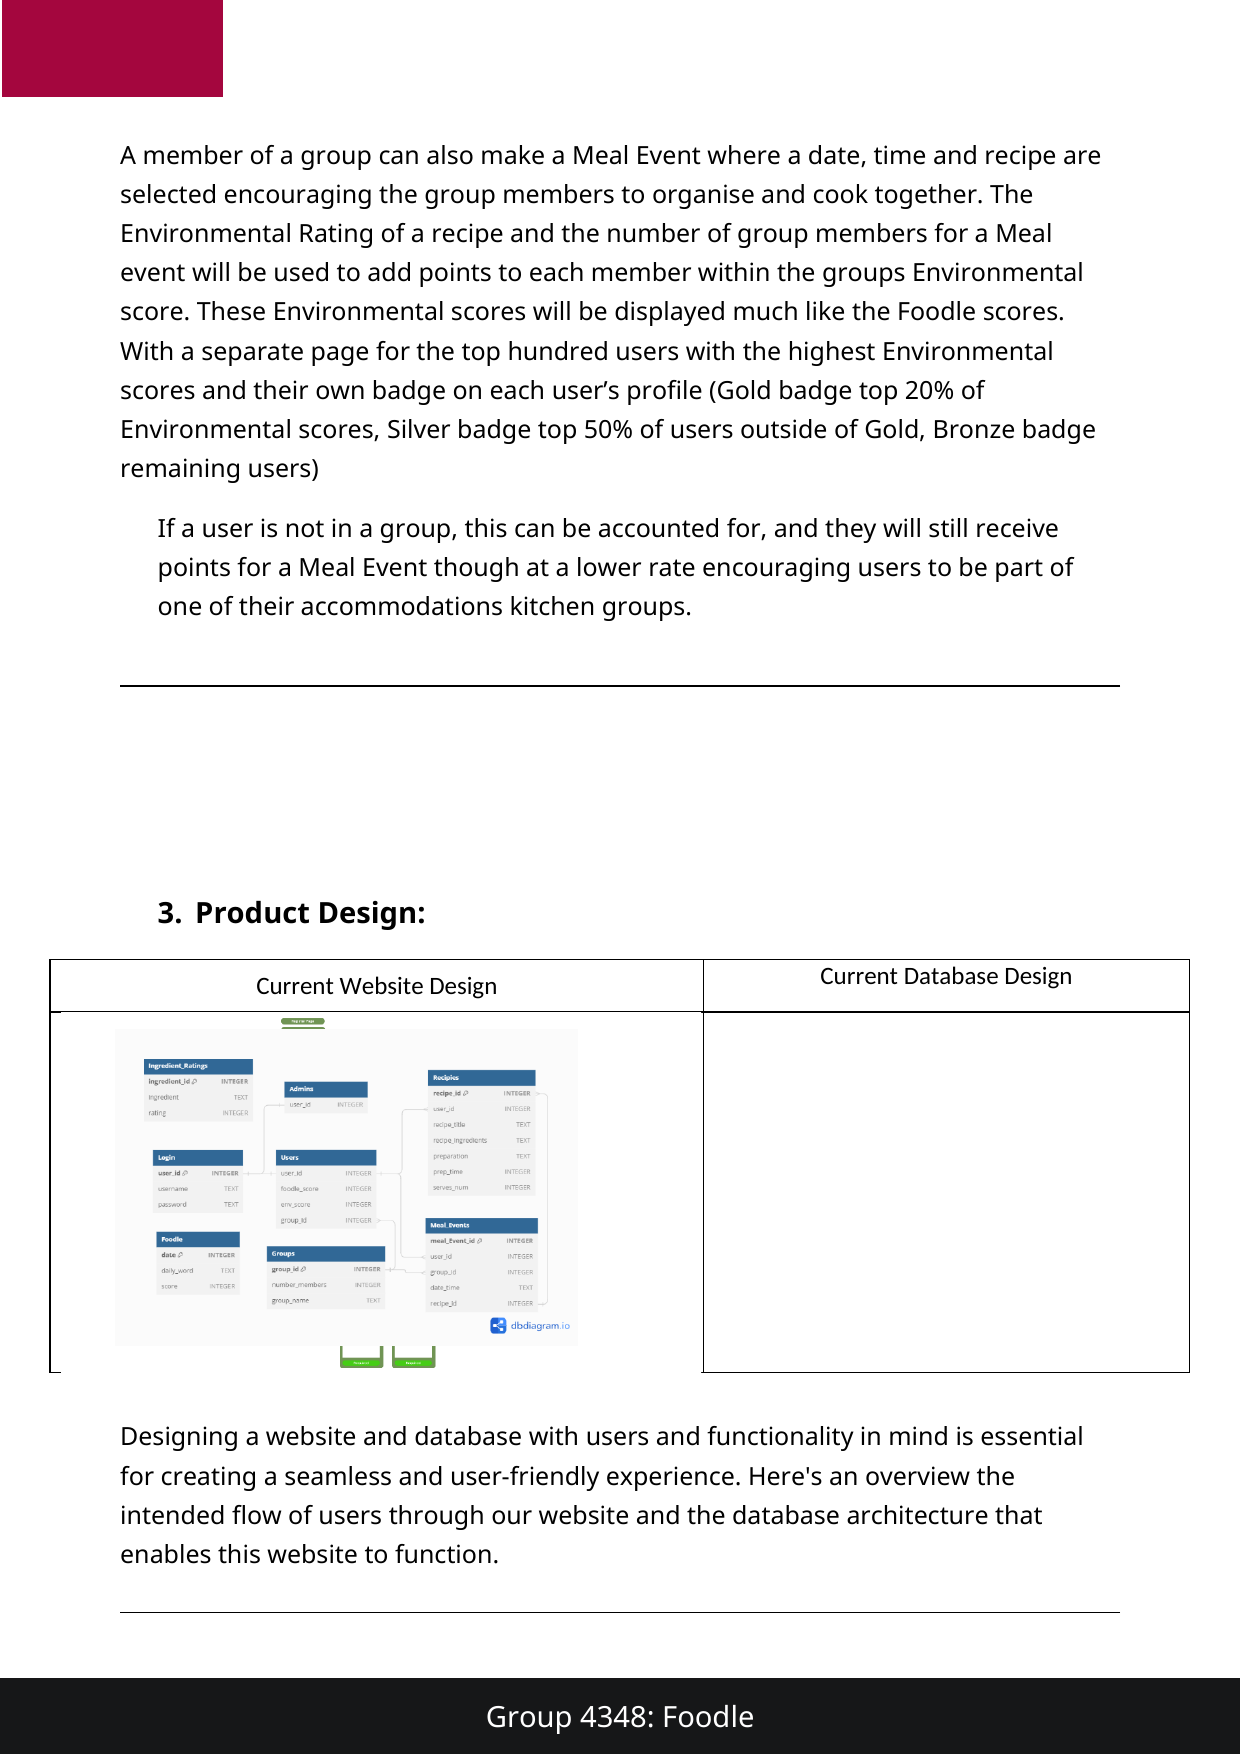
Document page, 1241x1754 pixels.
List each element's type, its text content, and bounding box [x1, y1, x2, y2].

table_cell [51, 1013, 61, 1372]
list Product Design: [157, 893, 1120, 932]
text A member of a group can also make a Meal Event where a date, time and recipe are selected encouraging the group members to organise and cook together. The Environmental Rating of a recipe and the number of group members for a Meal event will be used to add points to each member within the groups Environmental score. These Environmental scores will be displayed much like the Foodle scores. With a separate page for the top hundred users with the highest Environmental scores and their own badge on each user’s profile (Gold badge top 20% of Environmental scores, Silver badge top 50% of users outside of Gold, Bronze badge remaining users) [120, 137, 1120, 485]
text Designing a website and database with users and functionality in mind is essential for creating a seamless and user-friendly experience. Here's an overview the intended flow of users through our website and the database architecture that enables this website to function. [120, 1419, 1120, 1571]
table_header Current Website Design [51, 960, 703, 1011]
table_cell [704, 1013, 1189, 1372]
table_header Current Database Design [704, 960, 1189, 1011]
text If a user is not in a group, this can be accounted for, and they will still receive points for a Meal Event though at a lower rate encouraging users to be part of one of their accommodations kitchen groups. [157, 511, 1120, 623]
